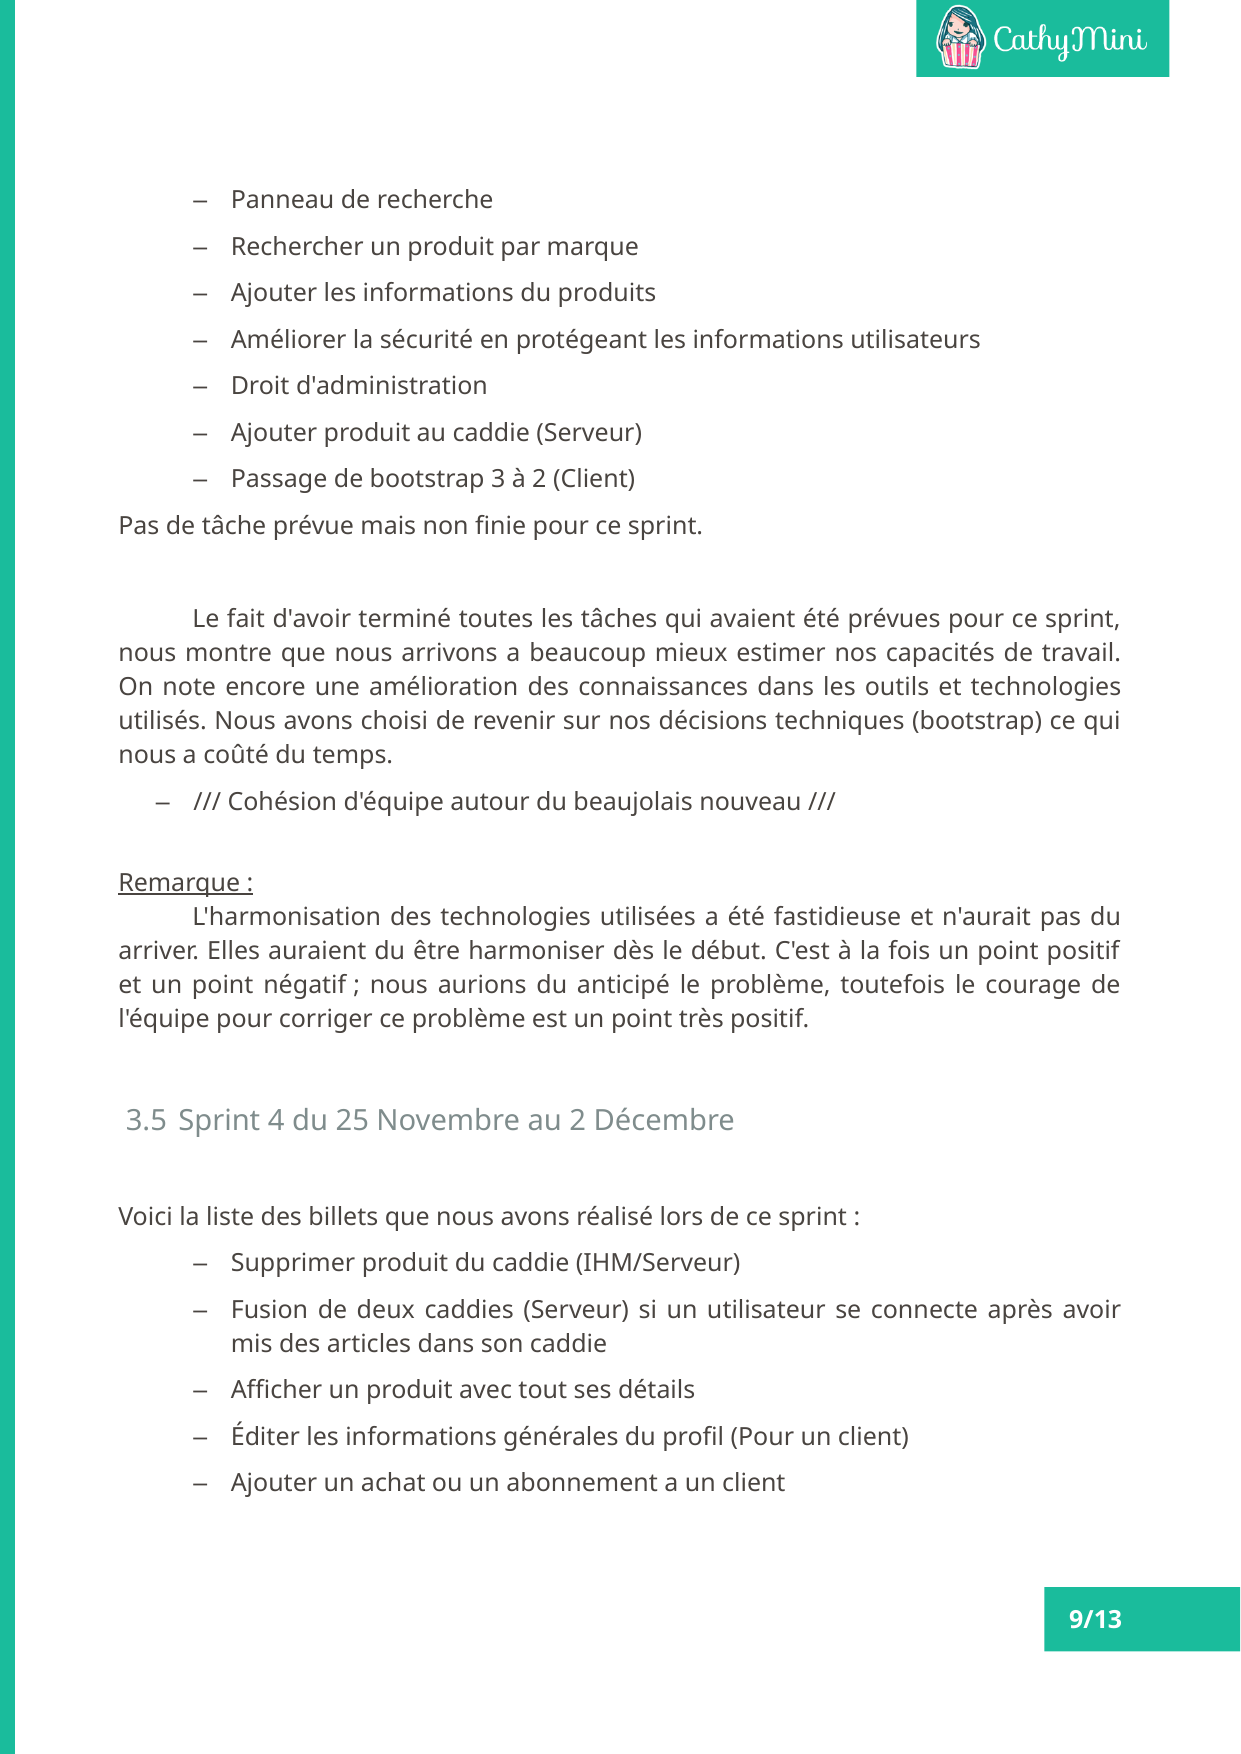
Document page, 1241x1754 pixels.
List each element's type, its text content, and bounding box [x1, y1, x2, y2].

list Éditer les informations générales du profil (Pour un client) [193, 1418, 1122, 1452]
text Pas de tâche prévue mais non finie pour ce sprint. [118, 508, 1122, 542]
list Fusion de deux caddies (Serveur) si un utilisateur se connecte après avoir mis des articles dans son caddie [193, 1291, 1122, 1359]
list Passage de bootstrap 3 à 2 (Client) [193, 461, 1122, 495]
list /// Cohésion d'équipe autour du beaujolais nouveau /// [156, 783, 1122, 852]
list Afficher un produit avec tout ses détails [193, 1372, 1122, 1406]
list Ajouter les informations du produits [193, 275, 1122, 309]
list Ajouter un achat ou un abonnement a un client [193, 1465, 1122, 1499]
list Ajouter produit au caddie (Serveur) [193, 414, 1122, 448]
list Supprimer produit du caddie (IHM/Serveur) [193, 1245, 1122, 1279]
subtitle Sprint 4 du 25 Novembre au 2 Décembre [118, 1099, 1122, 1139]
list Droit d'administration [193, 368, 1122, 402]
list Panneau de recherche [193, 182, 1122, 216]
text Remarque : L'harmonisation des technologies utilisées a été fastidieuse et n'aurait pas du arriver. Elles auraient du être harmoniser dès le début. C'est à la fois un point positif et un point négatif ; nous aurions du anticipé le problème, toutefois le courage de l'équipe pour corriger ce problème est un point très positif. [118, 864, 1122, 1034]
text Voici la liste des billets que nous avons réalisé lors de ce sprint : [118, 1198, 1122, 1232]
list Améliorer la sécurité en protégeant les informations utilisateurs [193, 321, 1122, 355]
picture [929, 0, 1156, 73]
text Le fait d'avoir terminé toutes les tâches qui avaient été prévues pour ce sprint, nous montre que nous arrivons a beaucoup mieux estimer nos capacités de travail. On note encore une amélioration des connaissances dans les outils et technologies utilisés. Nous avons choisi de revenir sur nos décisions techniques (bootstrap) ce qui nous a coûté du temps. [118, 601, 1122, 771]
list Rechercher un produit par marque [193, 228, 1122, 262]
